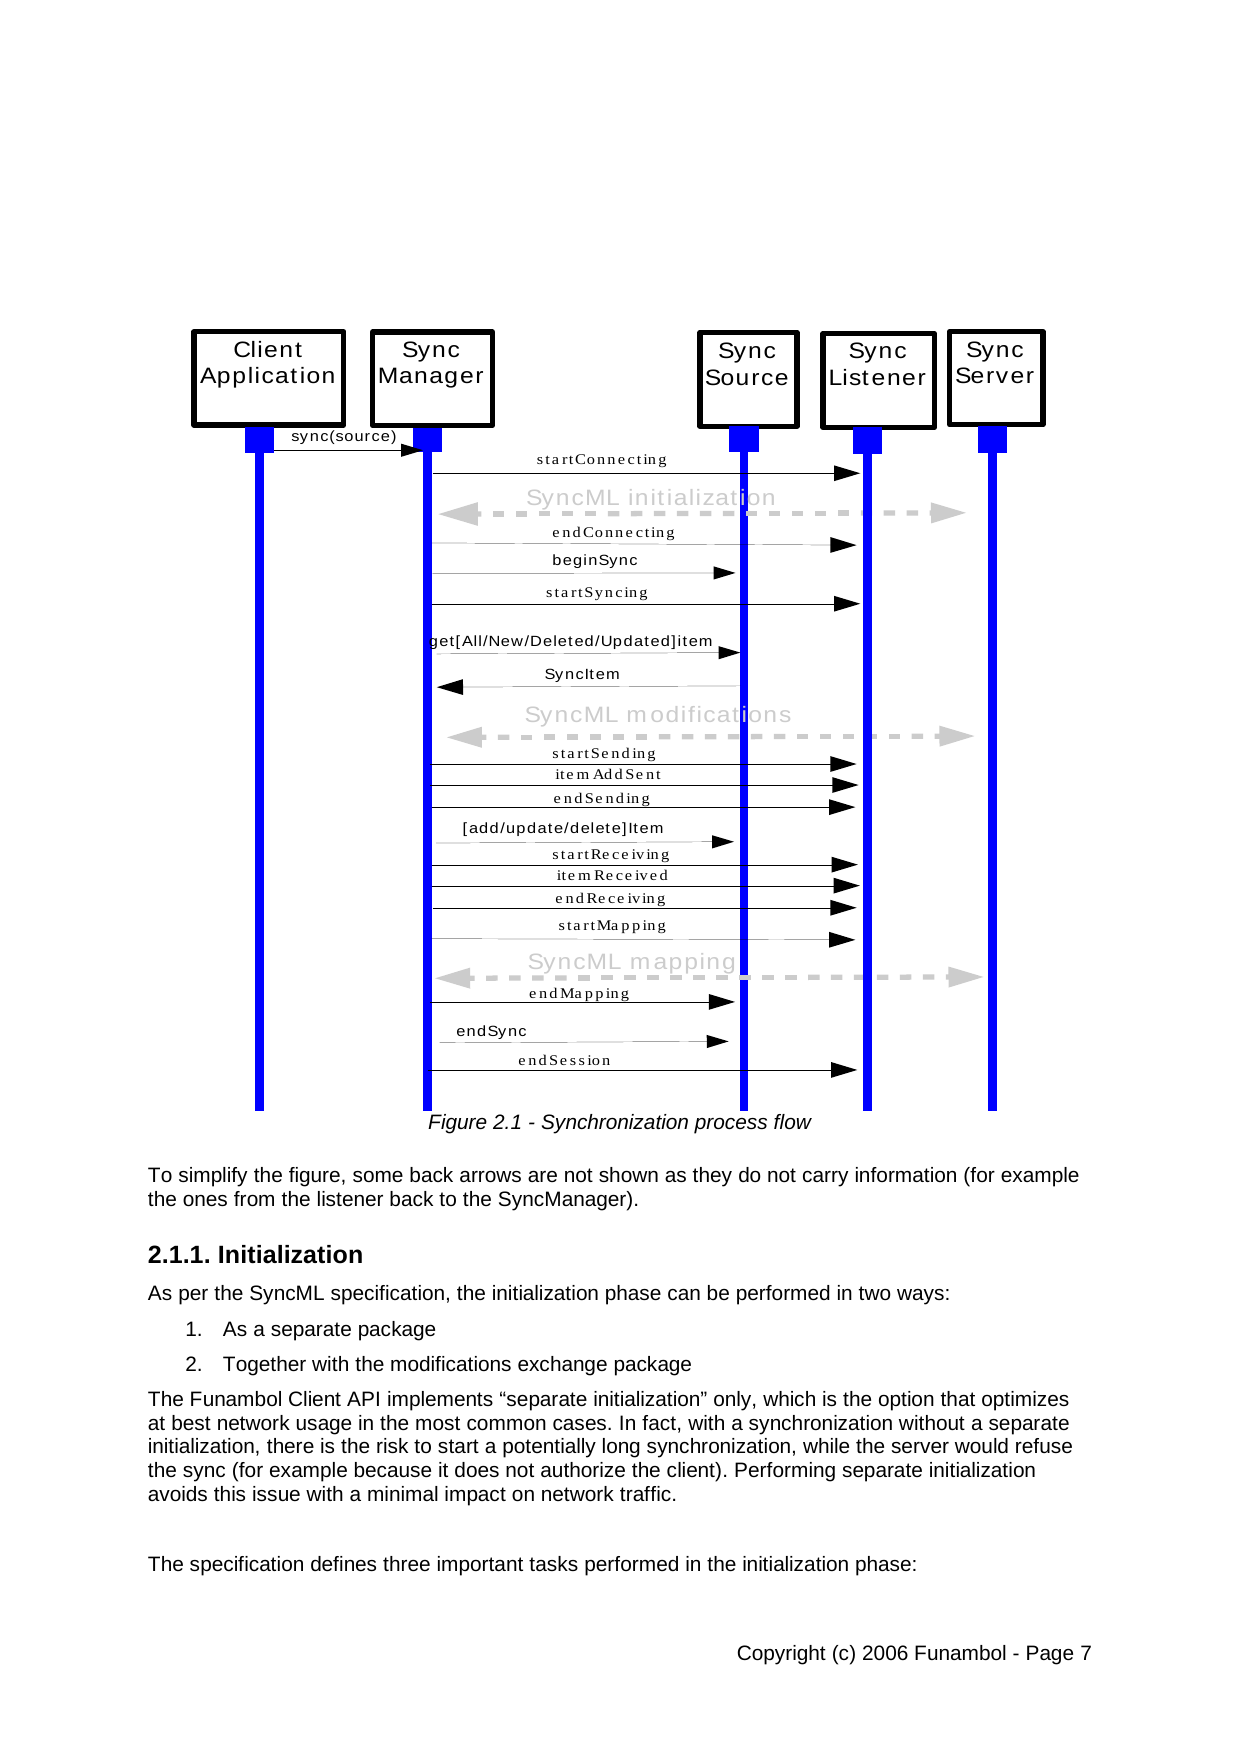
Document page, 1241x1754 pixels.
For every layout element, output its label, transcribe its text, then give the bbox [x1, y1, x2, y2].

text Figure 2.1 - Synchronization process flow [176, 130, 1065, 1134]
text The Funambol Client API implements “separate initialization” only, which is the option that optimizes at best network usage in the most common cases. In fact, with a synchronization without a separate initialization, there is the risk to start a potentially long synchronization, while the server would refuse the sync (for example because it does not authorize the client). Performing separate initialization avoids this issue with a minimal impact on network traffic. [148, 1388, 1093, 1506]
list As a separate package [185, 1317, 1093, 1341]
list Together with the modifications exchange package [185, 1352, 1093, 1376]
text The specification defines three important tasks performed in the initialization phase: [148, 1553, 1093, 1576]
subtitle Initialization [148, 1241, 1093, 1269]
text As per the SyncML specification, the initialization phase can be performed in two ways: [148, 1282, 1093, 1305]
text To simplify the figure, some back arrows are not shown as they do not carry information (for example the ones from the listener back to the SyncManager). [148, 118, 1093, 1211]
text [176, 118, 1065, 130]
